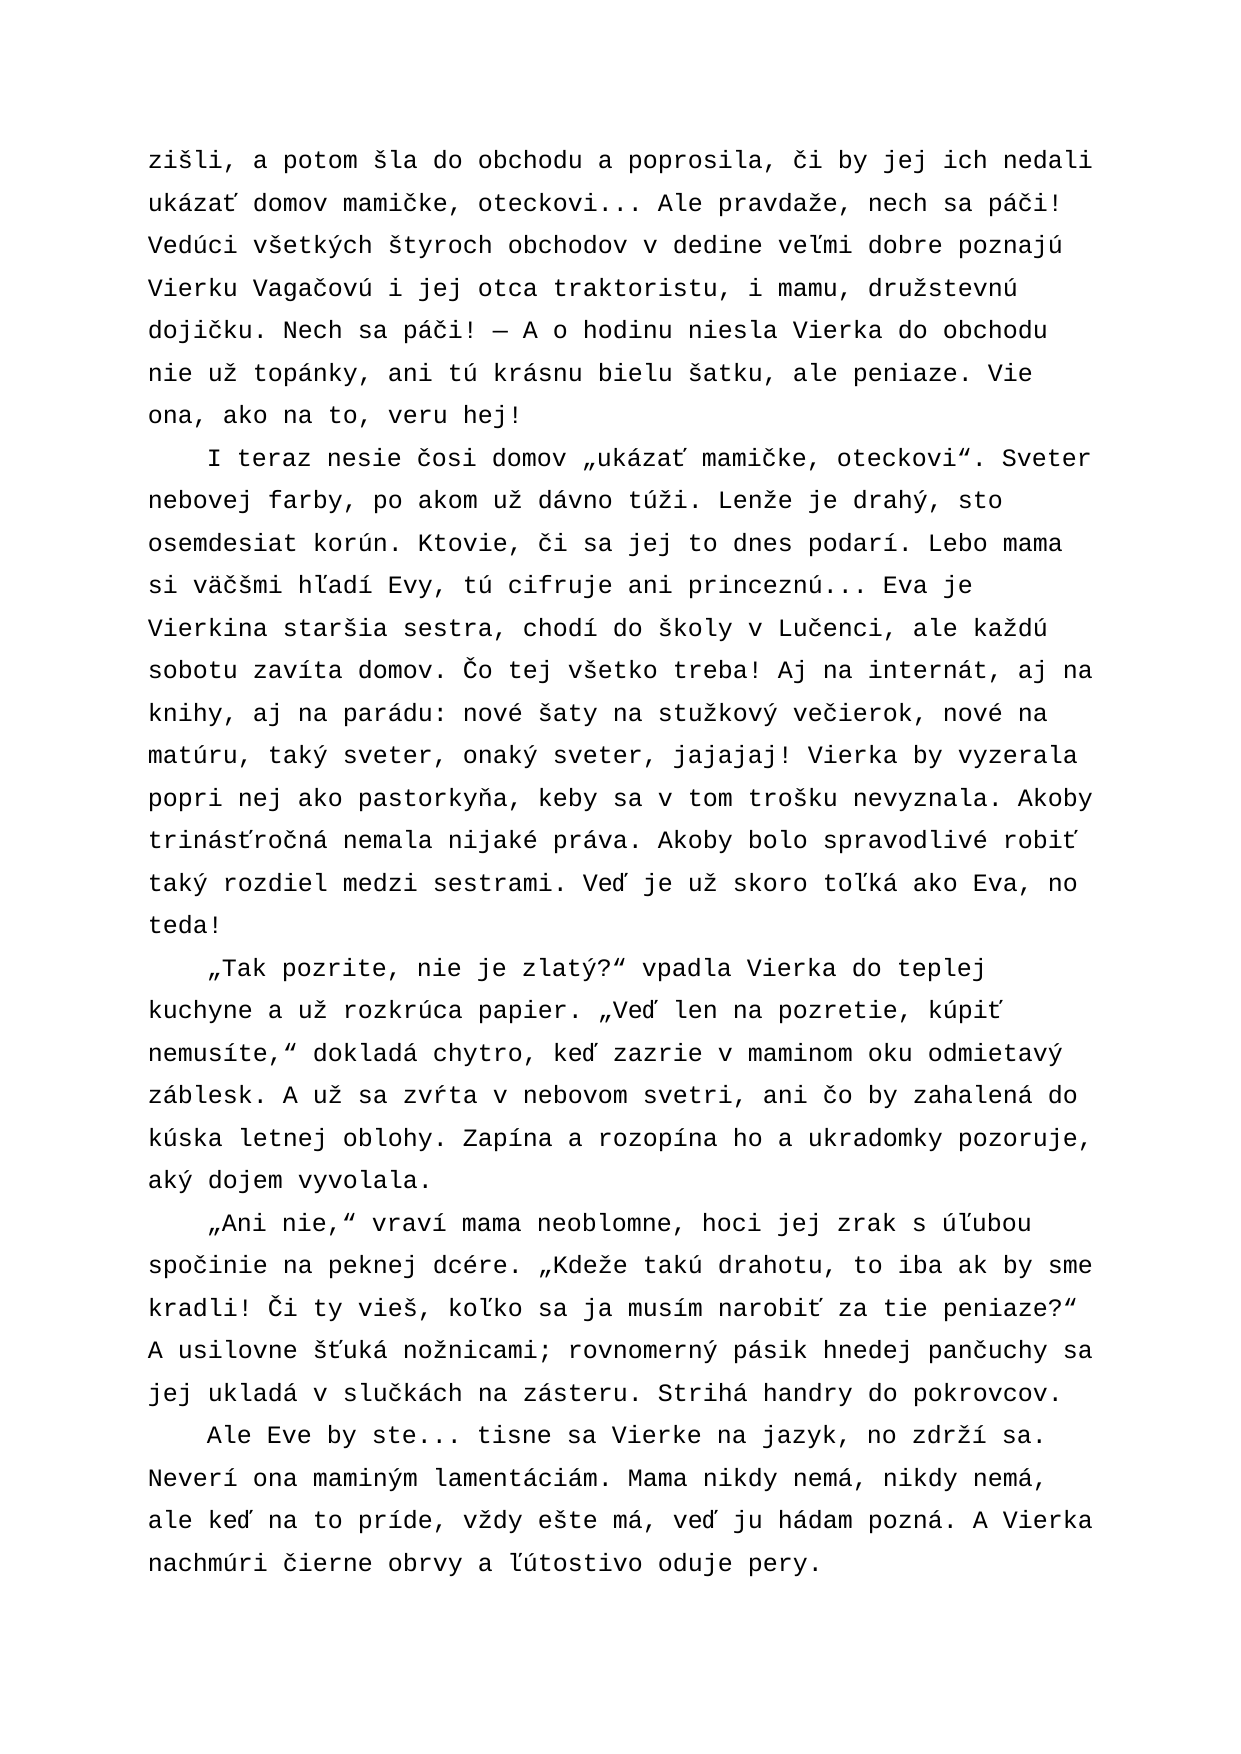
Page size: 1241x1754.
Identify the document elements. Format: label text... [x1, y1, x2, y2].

text „Tak pozrite, nie je zlatý?“ vpadla Vierka do teplej kuchyne a už rozkrúca papier. „Veď len na pozretie, kúpiť nemusíte,“ dokladá chytro, keď zazrie v maminom oku odmietavý záblesk. A už sa zvŕta v nebovom svetri, ani čo by zahalená do kúska letnej oblohy. Zapína a rozopína ho a ukradomky pozoruje, aký dojem vyvolala. [148, 955, 1093, 1196]
text Ale Eve by ste... tisne sa Vierke na jazyk, no zdrží sa. Neverí ona maminým lamentáciám. Mama nikdy nemá, nikdy nemá, ale keď na to príde, vždy ešte má, veď ju hádam pozná. A Vierka nachmúri čierne obrvy a ľútostivo oduje pery. [148, 1423, 1093, 1578]
text I teraz nesie čosi domov „ukázať mamičke, oteckovi“. Sveter nebovej farby, po akom už dávno túži. Lenže je drahý, sto osemdesiat korún. Ktovie, či sa jej to dnes podarí. Lebo mama si väčšmi hľadí Evy, tú cifruje ani princeznú... Eva je Vierkina staršia sestra, chodí do školy v Lučenci, ale každú sobotu zavíta domov. Čo tej všetko treba! Aj na internát, aj na knihy, aj na parádu: nové šaty na stužkový večierok, nové na matúru, taký sveter, onaký sveter, jajajaj! Vierka by vyzerala popri nej ako pastorkyňa, keby sa v tom trošku nevyznala. Akoby trinásťročná nemala nijaké práva. Akoby bolo spravodlivé robiť taký rozdiel medzi sestrami. Veď je už skoro toľká ako Eva, no teda! [148, 445, 1093, 941]
text zišli, a potom šla do obchodu a poprosila, či by jej ich nedali ukázať domov mamičke, oteckovi... Ale pravdaže, nech sa páči! Vedúci všetkých štyroch obchodov v dedine veľmi dobre poznajú Vierku Vagačovú i jej otca traktoristu, i mamu, družstevnú dojičku. Nech sa páči! — A o hodinu niesla Vierka do obchodu nie už topánky, ani tú krásnu bielu šatku, ale peniaze. Vie ona, ako na to, veru hej! [148, 148, 1093, 431]
text „Ani nie,“ vraví mama neoblomne, hoci jej zrak s úľubou spočinie na peknej dcére. „Kdeže takú drahotu, to iba ak by sme kradli! Či ty vieš, koľko sa ja musím narobiť za tie peniaze?“ A usilovne šťuká nožnicami; rovnomerný pásik hnedej pančuchy sa jej ukladá v slučkách na zásteru. Strihá handry do pokrovcov. [148, 1210, 1093, 1408]
